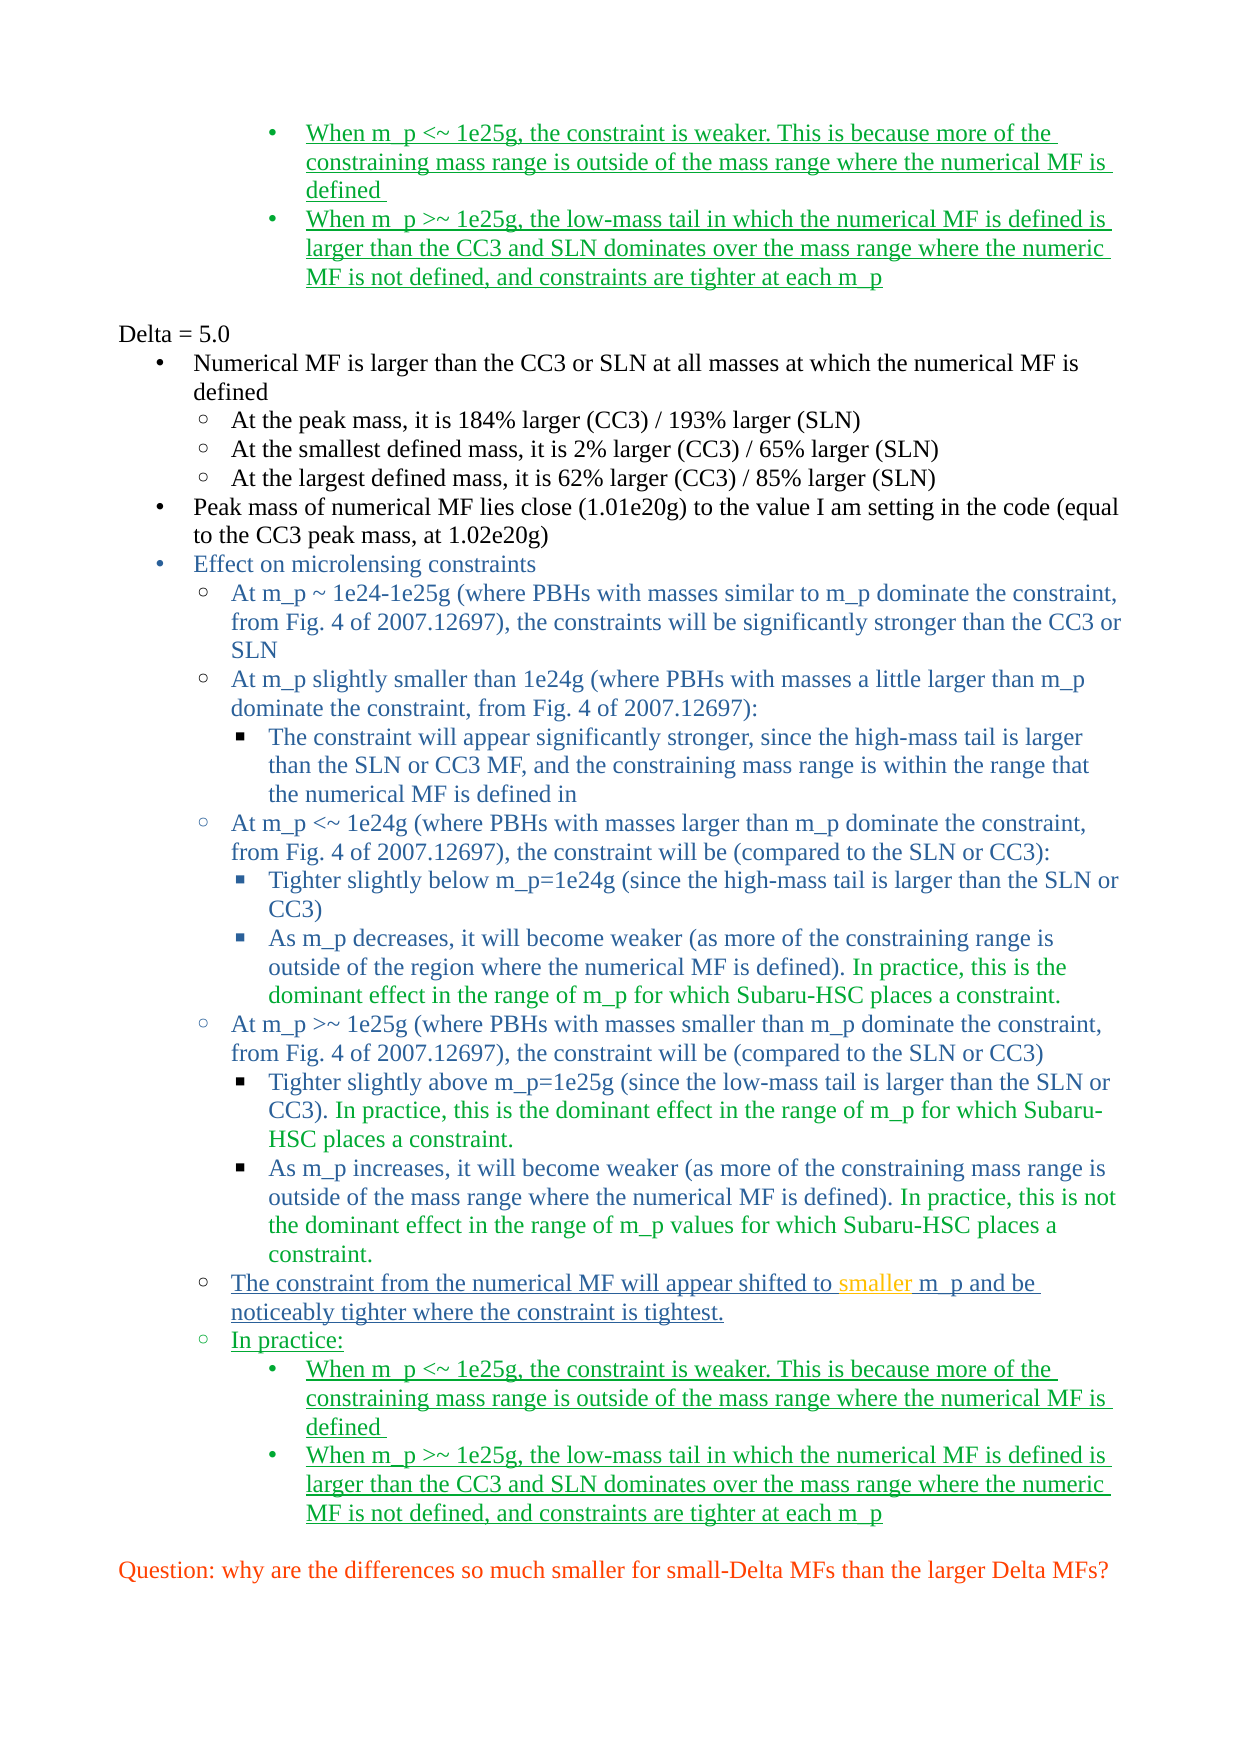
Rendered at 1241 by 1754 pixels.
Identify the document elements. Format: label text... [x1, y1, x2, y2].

list At m_p >~ 1e25g (where PBHs with masses smaller than m_p dominate the constraint, from Fig. 4 of 2007.12697), the constraint will be (compared to the SLN or CC3) [193, 1009, 1122, 1067]
list The constraint from the numerical MF will appear shifted to smaller m_p and be noticeably tighter where the constraint is tightest. [193, 1268, 1122, 1326]
list Effect on microlensing constraints [156, 549, 1122, 578]
list At the smallest defined mass, it is 2% larger (CC3) / 65% larger (SLN) [193, 434, 1122, 463]
list When m_p <~ 1e25g, the constraint is weaker. This is because more of the constraining mass range is outside of the mass range where the numerical MF is defined [268, 118, 1122, 204]
list When m_p >~ 1e25g, the low-mass tail in which the numerical MF is defined is larger than the CC3 and SLN dominates over the mass range where the numeric MF is not defined, and constraints are tighter at each m_p [268, 1441, 1122, 1527]
text Question: why are the differences so much smaller for small-Delta MFs than the larger Delta MFs? [118, 1556, 1122, 1584]
list When m_p <~ 1e25g, the constraint is weaker. This is because more of the constraining mass range is outside of the mass range where the numerical MF is defined [268, 1354, 1122, 1441]
list As m_p decreases, it will become weaker (as more of the constraining range is outside of the region where the numerical MF is defined). In practice, this is the dominant effect in the range of m_p for which Subaru-HSC places a constraint. [231, 923, 1122, 1009]
list At m_p slightly smaller than 1e24g (where PBHs with masses a little larger than m_p dominate the constraint, from Fig. 4 of 2007.12697): [193, 664, 1122, 722]
list The constraint will appear significantly stronger, since the high-mass tail is larger than the SLN or CC3 MF, and the constraining mass range is within the range that the numerical MF is defined in [231, 722, 1122, 808]
list At the largest defined mass, it is 62% larger (CC3) / 85% larger (SLN) [193, 463, 1122, 492]
list When m_p >~ 1e25g, the low-mass tail in which the numerical MF is defined is larger than the CC3 and SLN dominates over the mass range where the numeric MF is not defined, and constraints are tighter at each m_p [268, 204, 1122, 291]
list Peak mass of numerical MF lies close (1.01e20g) to the value I am setting in the code (equal to the CC3 peak mass, at 1.02e20g) [156, 492, 1122, 549]
list Numerical MF is larger than the CC3 or SLN at all masses at which the numerical MF is defined [156, 348, 1122, 406]
text Delta = 5.0 [118, 319, 1122, 348]
list At m_p <~ 1e24g (where PBHs with masses larger than m_p dominate the constraint, from Fig. 4 of 2007.12697), the constraint will be (compared to the SLN or CC3): [193, 808, 1122, 866]
list Tighter slightly below m_p=1e24g (since the high-mass tail is larger than the SLN or CC3) [231, 866, 1122, 923]
list In practice: [193, 1326, 1122, 1354]
list At m_p ~ 1e24-1e25g (where PBHs with masses similar to m_p dominate the constraint, from Fig. 4 of 2007.12697), the constraints will be significantly stronger than the CC3 or SLN [193, 578, 1122, 664]
list Tighter slightly above m_p=1e25g (since the low-mass tail is larger than the SLN or CC3). In practice, this is the dominant effect in the range of m_p for which Subaru-HSC places a constraint. [231, 1067, 1122, 1153]
list As m_p increases, it will become weaker (as more of the constraining mass range is outside of the mass range where the numerical MF is defined). In practice, this is not the dominant effect in the range of m_p values for which Subaru-HSC places a constraint. [231, 1153, 1122, 1268]
list At the peak mass, it is 184% larger (CC3) / 193% larger (SLN) [193, 406, 1122, 434]
